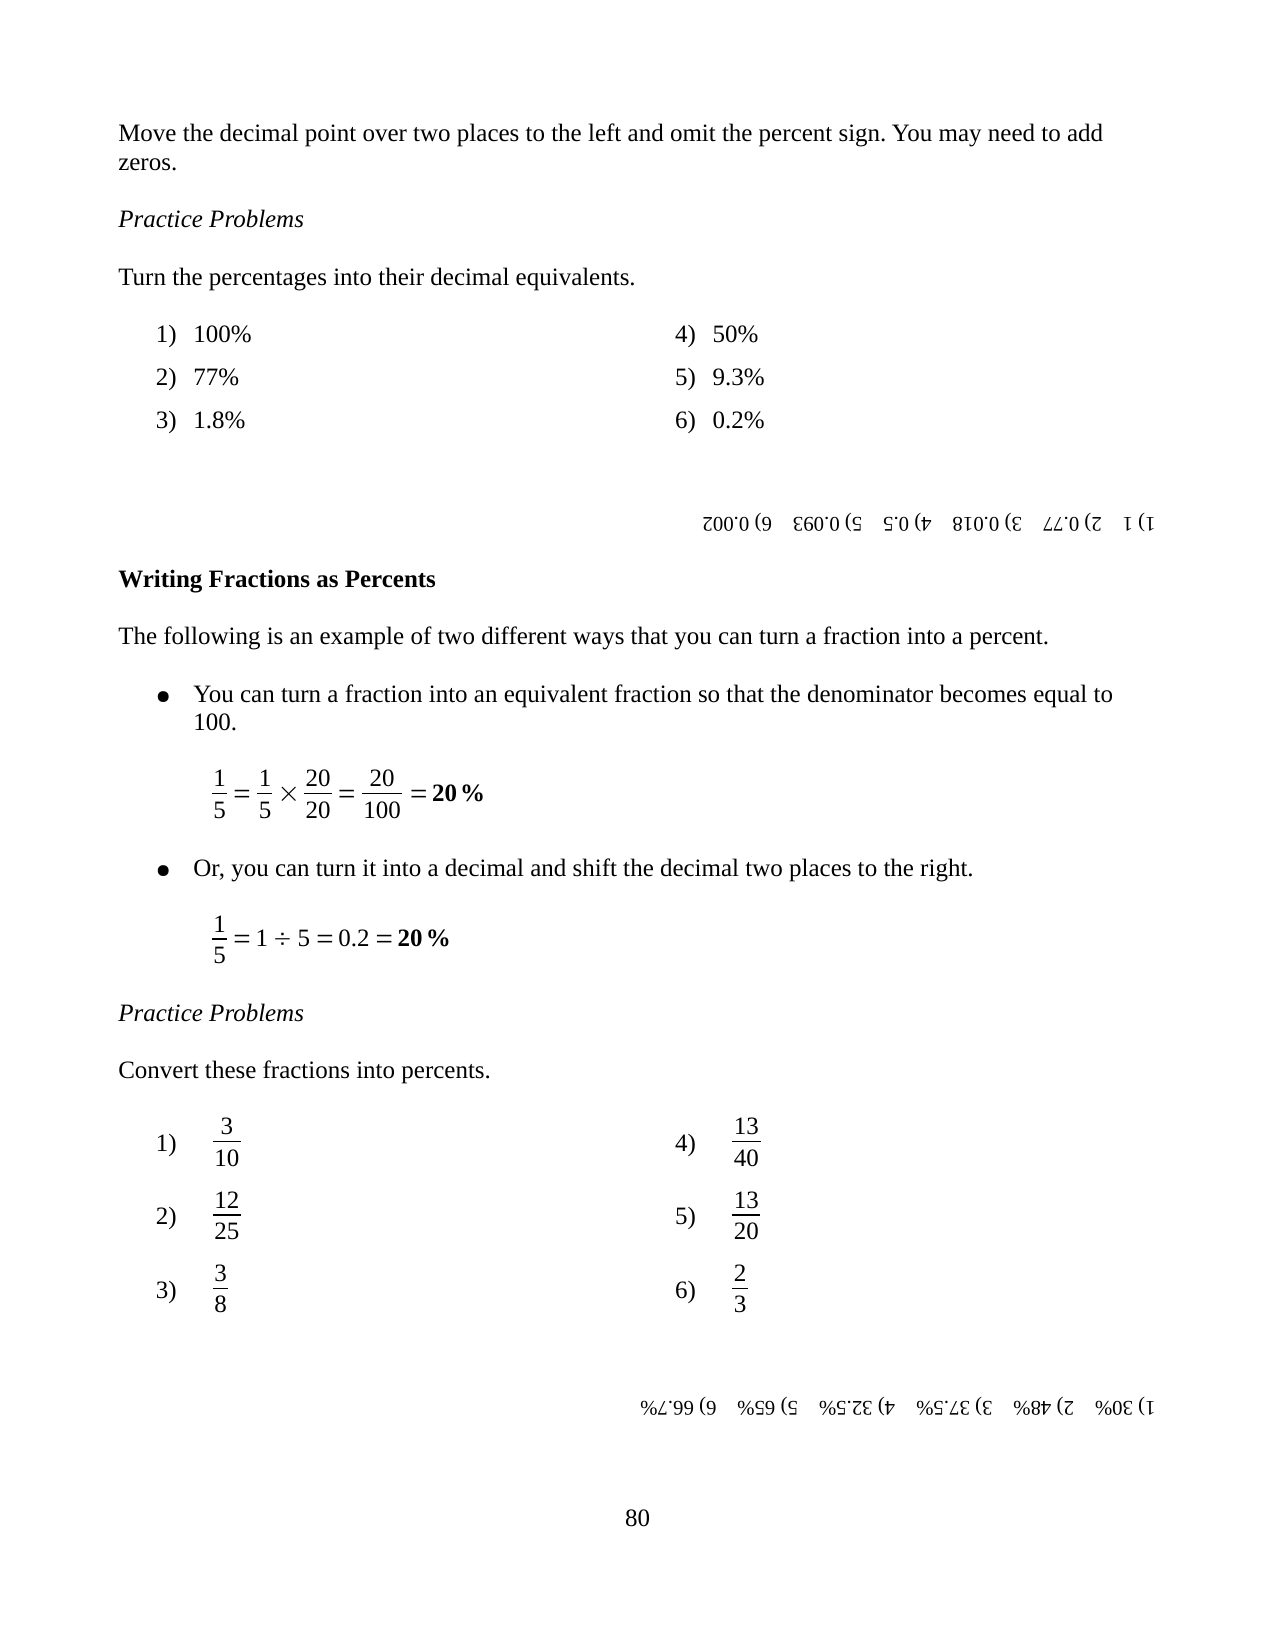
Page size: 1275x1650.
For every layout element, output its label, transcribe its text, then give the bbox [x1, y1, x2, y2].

list 50% [675, 319, 1157, 348]
text Practice Problems [118, 204, 1157, 233]
text Convert these fractions into percents. [118, 1055, 1157, 1084]
text The following is an example of two different ways that you can turn a fraction into a percent. [118, 621, 1157, 650]
list 0.2% [675, 406, 1157, 434]
list 9.3% [675, 362, 1157, 391]
text Turn the percentages into their decimal equivalents. [118, 262, 1157, 291]
list 77% [156, 362, 637, 391]
list Or, you can turn it into a decimal and shift the decimal two places to the right. [156, 853, 1157, 881]
list You can turn a fraction into an equivalent fraction so that the denominator becomes equal to 100. [156, 679, 1157, 736]
list 1.8% [156, 406, 637, 434]
text Move the decimal point over two places to the left and omit the percent sign. You may need to add zeros. [118, 118, 1157, 176]
text Practice Problems [118, 998, 1157, 1027]
text Writing Fractions as Percents [118, 564, 1157, 592]
list 100% [156, 319, 637, 348]
